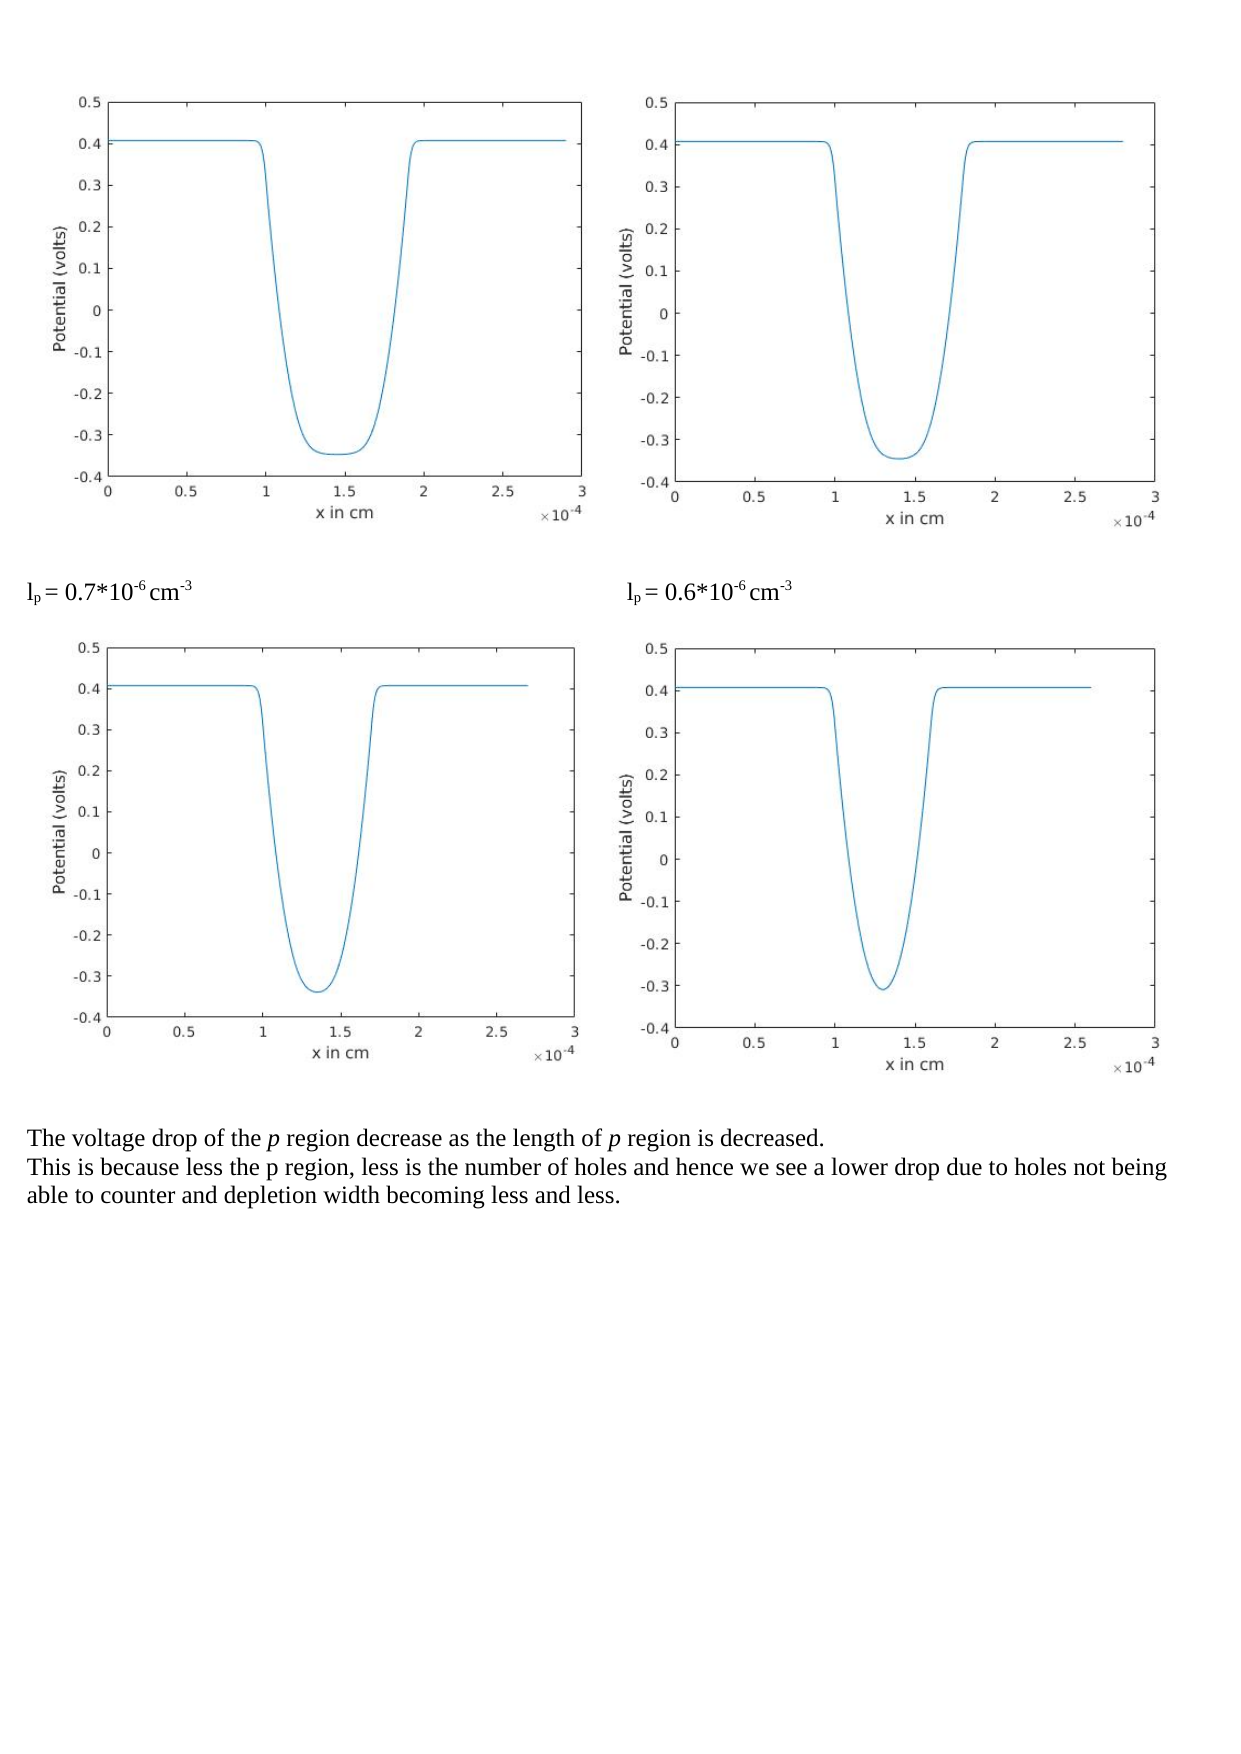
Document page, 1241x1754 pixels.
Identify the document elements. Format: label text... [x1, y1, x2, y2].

picture [28, 614, 1214, 1079]
text lp = 0.7*10-6 cm-3 lp = 0.6*10-6 cm-3 [27, 577, 1214, 605]
text This is because less the p region, less is the number of holes and hence we see a lower drop due to holes not being able to counter and depletion width becoming less and less. [27, 1152, 1214, 1209]
picture [28, 68, 1214, 533]
text The voltage drop of the p region decrease as the length of p region is decreased. [27, 1123, 1214, 1152]
